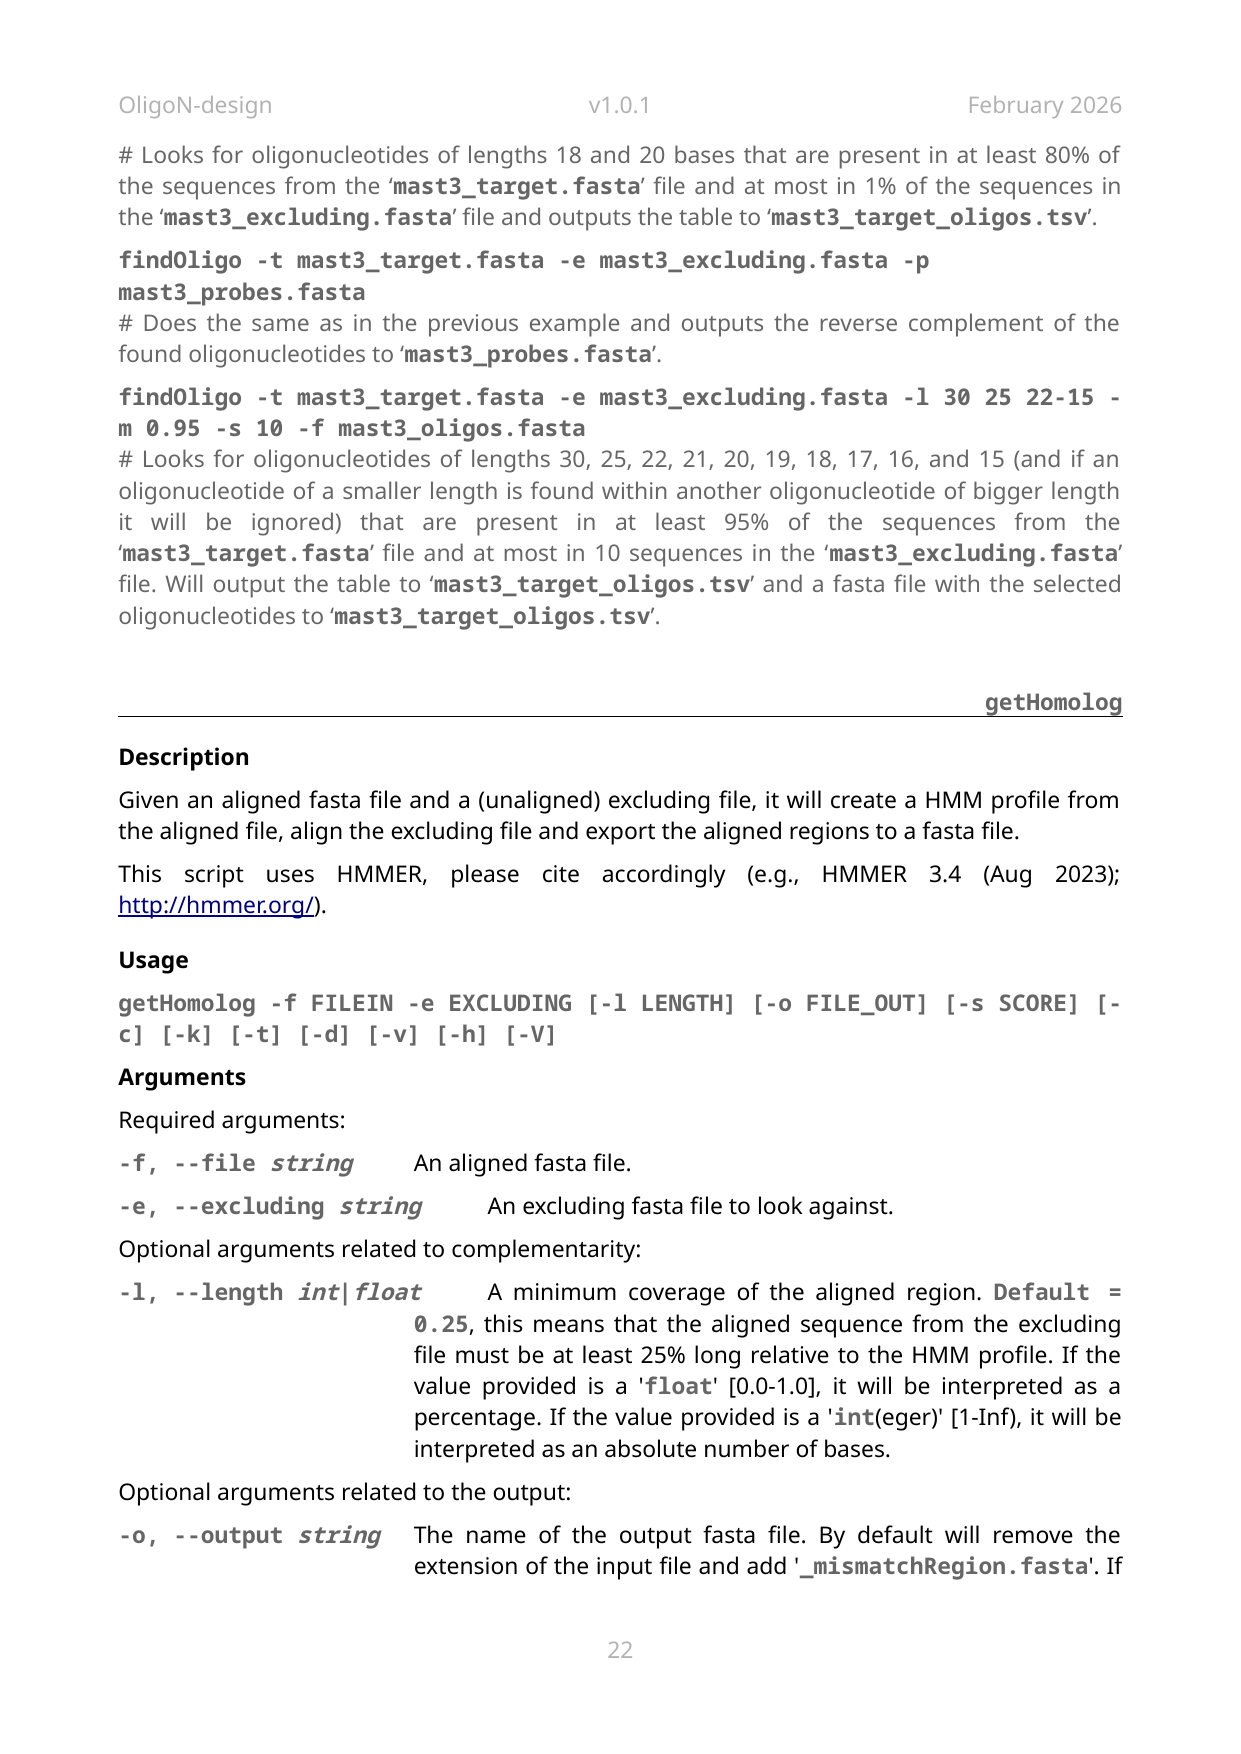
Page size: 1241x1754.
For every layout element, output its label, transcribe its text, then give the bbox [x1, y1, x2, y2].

text -f, --file string An aligned fasta file. [118, 1147, 1122, 1178]
text Given an aligned fasta file and a (unaligned) excluding file, it will create a HMM profile from the aligned file, align the excluding file and export the aligned regions to a fasta file. [118, 783, 1122, 846]
text Required arguments: [118, 1104, 1122, 1135]
text # Does the same as in the previous example and outputs the reverse complement of the found oligonucleotides to ‘mast3_probes.fasta’. [118, 307, 1122, 369]
text findOligo -t mast3_target.fasta -e mast3_excluding.fasta -l 30 25 22-15 -m 0.95 -s 10 -f mast3_oligos.fasta [118, 381, 1122, 443]
text Usage [118, 944, 1122, 975]
text -l, --length int|float A minimum coverage of the aligned region. Default = 0.25, this means that the aligned sequence from the excluding file must be at least 25% long relative to the HMM profile. If the value provided is a 'float' [0.0-1.0], it will be interpreted as a percentage. If the value provided is a 'int(eger)' [1-Inf), it will be interpreted as an absolute number of bases. [118, 1276, 1122, 1464]
text Arguments [118, 1061, 1122, 1092]
text -e, --excluding string An excluding fasta file to look against. [118, 1190, 1122, 1221]
text This script uses HMMER, please cite accordingly (e.g., HMMER 3.4 (Aug 2023); http://hmmer.org/). [118, 858, 1122, 920]
text findOligo -t mast3_target.fasta -e mast3_excluding.fasta -p mast3_probes.fasta [118, 244, 1122, 307]
text Optional arguments related to complementarity: [118, 1233, 1122, 1264]
text # Looks for oligonucleotides of lengths 30, 25, 22, 21, 20, 19, 18, 17, 16, and 15 (and if an oligonucleotide of a smaller length is found within another oligonucleotide of bigger length it will be ignored) that are present in at least 95% of the sequences from the ‘mast3_target.fasta’ file and at most in 10 sequences in the ‘mast3_excluding.fasta’ file. Will output the table to ‘mast3_target_oligos.tsv’ and a fasta file with the selected oligonucleotides to ‘mast3_target_oligos.tsv’. [118, 443, 1122, 631]
text # Looks for oligonucleotides of lengths 18 and 20 bases that are present in at least 80% of the sequences from the ‘mast3_target.fasta’ file and at most in 1% of the sequences in the ‘mast3_excluding.fasta’ file and outputs the table to ‘mast3_target_oligos.tsv’. [118, 139, 1122, 232]
text getHomolog [118, 686, 1122, 716]
text Description [118, 741, 1122, 772]
text getHomolog -f FILEIN -e EXCLUDING [-l LENGTH] [-o FILE_OUT] [-s SCORE] [-c] [-k] [-t] [-d] [-v] [-h] [-V] [118, 987, 1122, 1049]
text -o, --output string The name of the output fasta file. By default will remove the extension of the input file and add '_mismatchRegion.fasta'. If [118, 1518, 1122, 1581]
text Optional arguments related to the output: [118, 1476, 1122, 1507]
